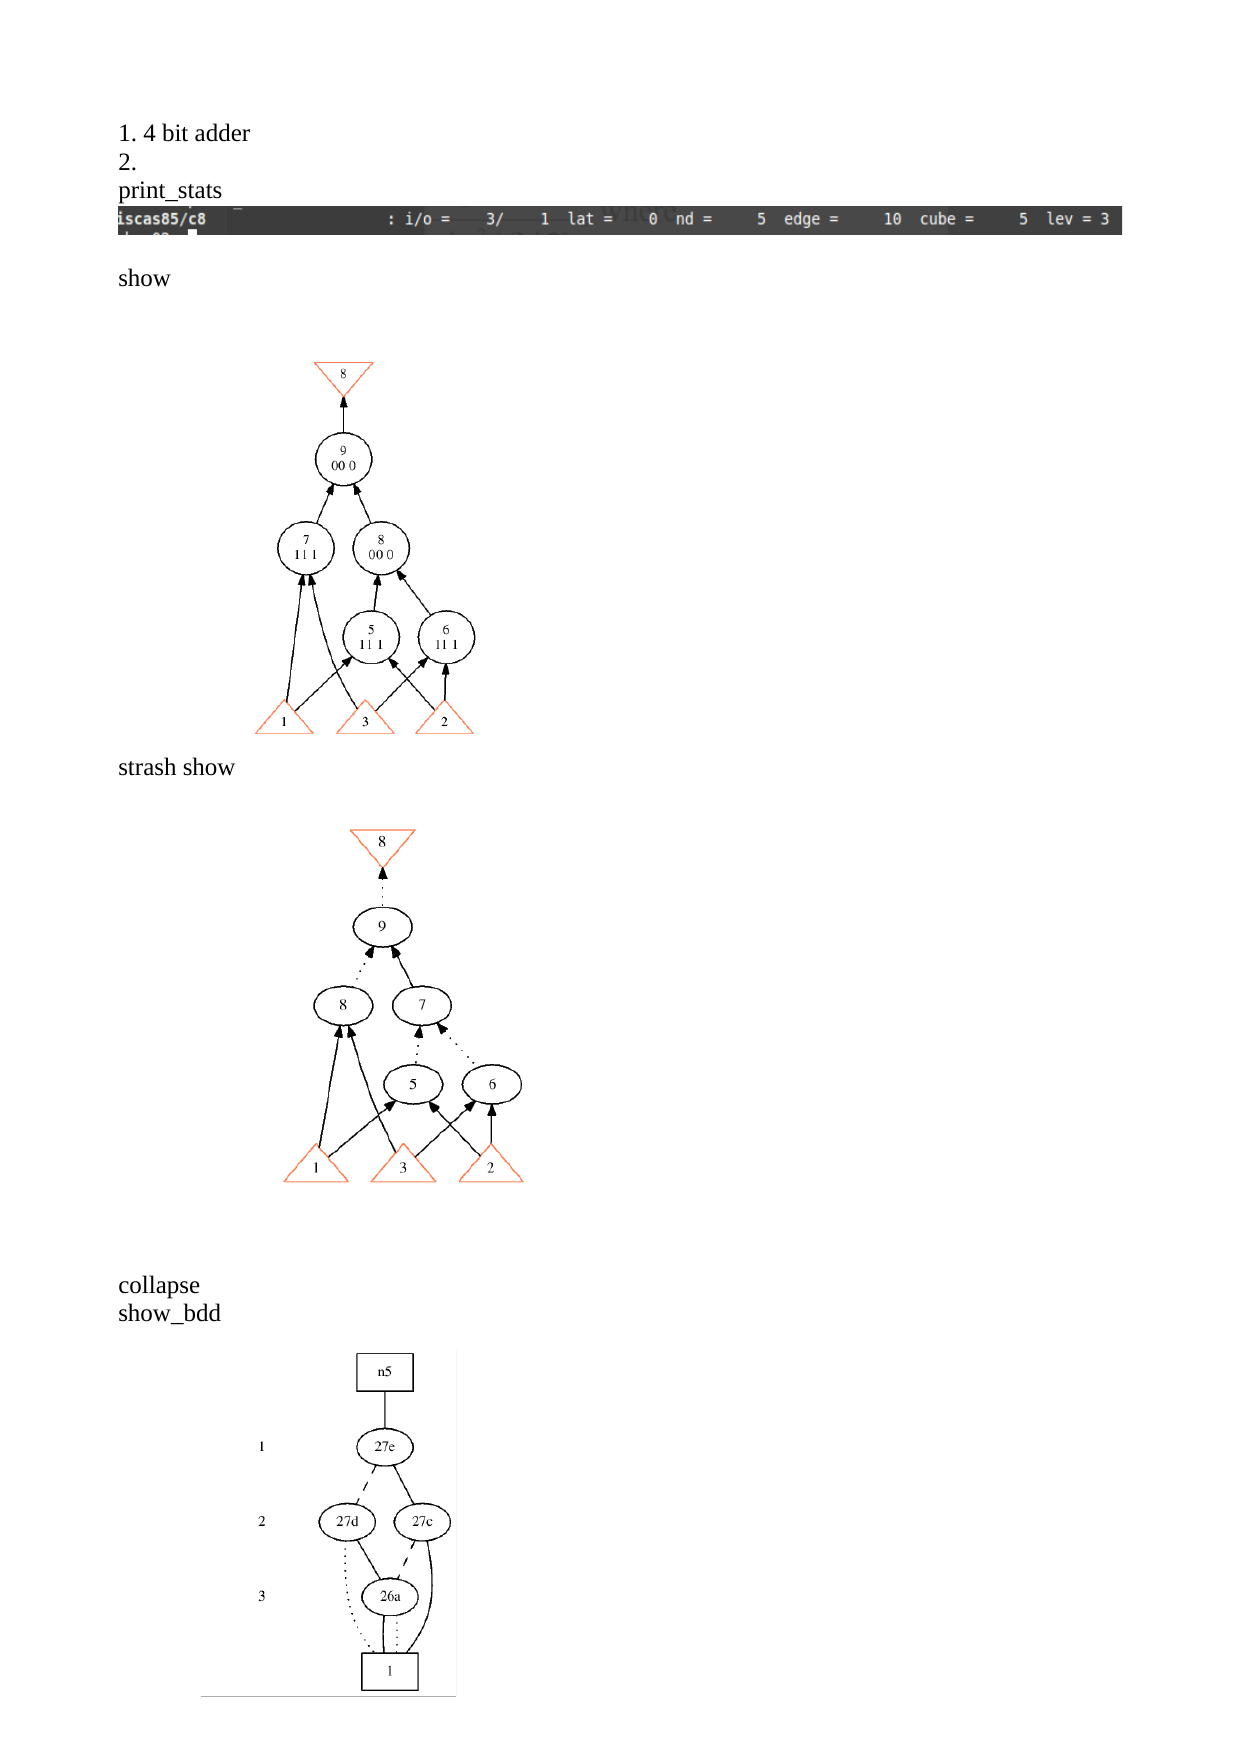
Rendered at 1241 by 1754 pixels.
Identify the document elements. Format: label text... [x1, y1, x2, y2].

text print_stats [118, 176, 1122, 204]
text collapse [118, 1270, 1122, 1298]
text 1. 4 bit adder [118, 118, 1122, 147]
picture [200, 1350, 457, 1697]
text show [118, 263, 1122, 292]
picture [109, 337, 540, 748]
picture [118, 206, 1123, 235]
text show_bdd [118, 1298, 1122, 1327]
text strash show [118, 752, 1122, 781]
picture [186, 795, 602, 1193]
text 2. [118, 147, 1122, 176]
